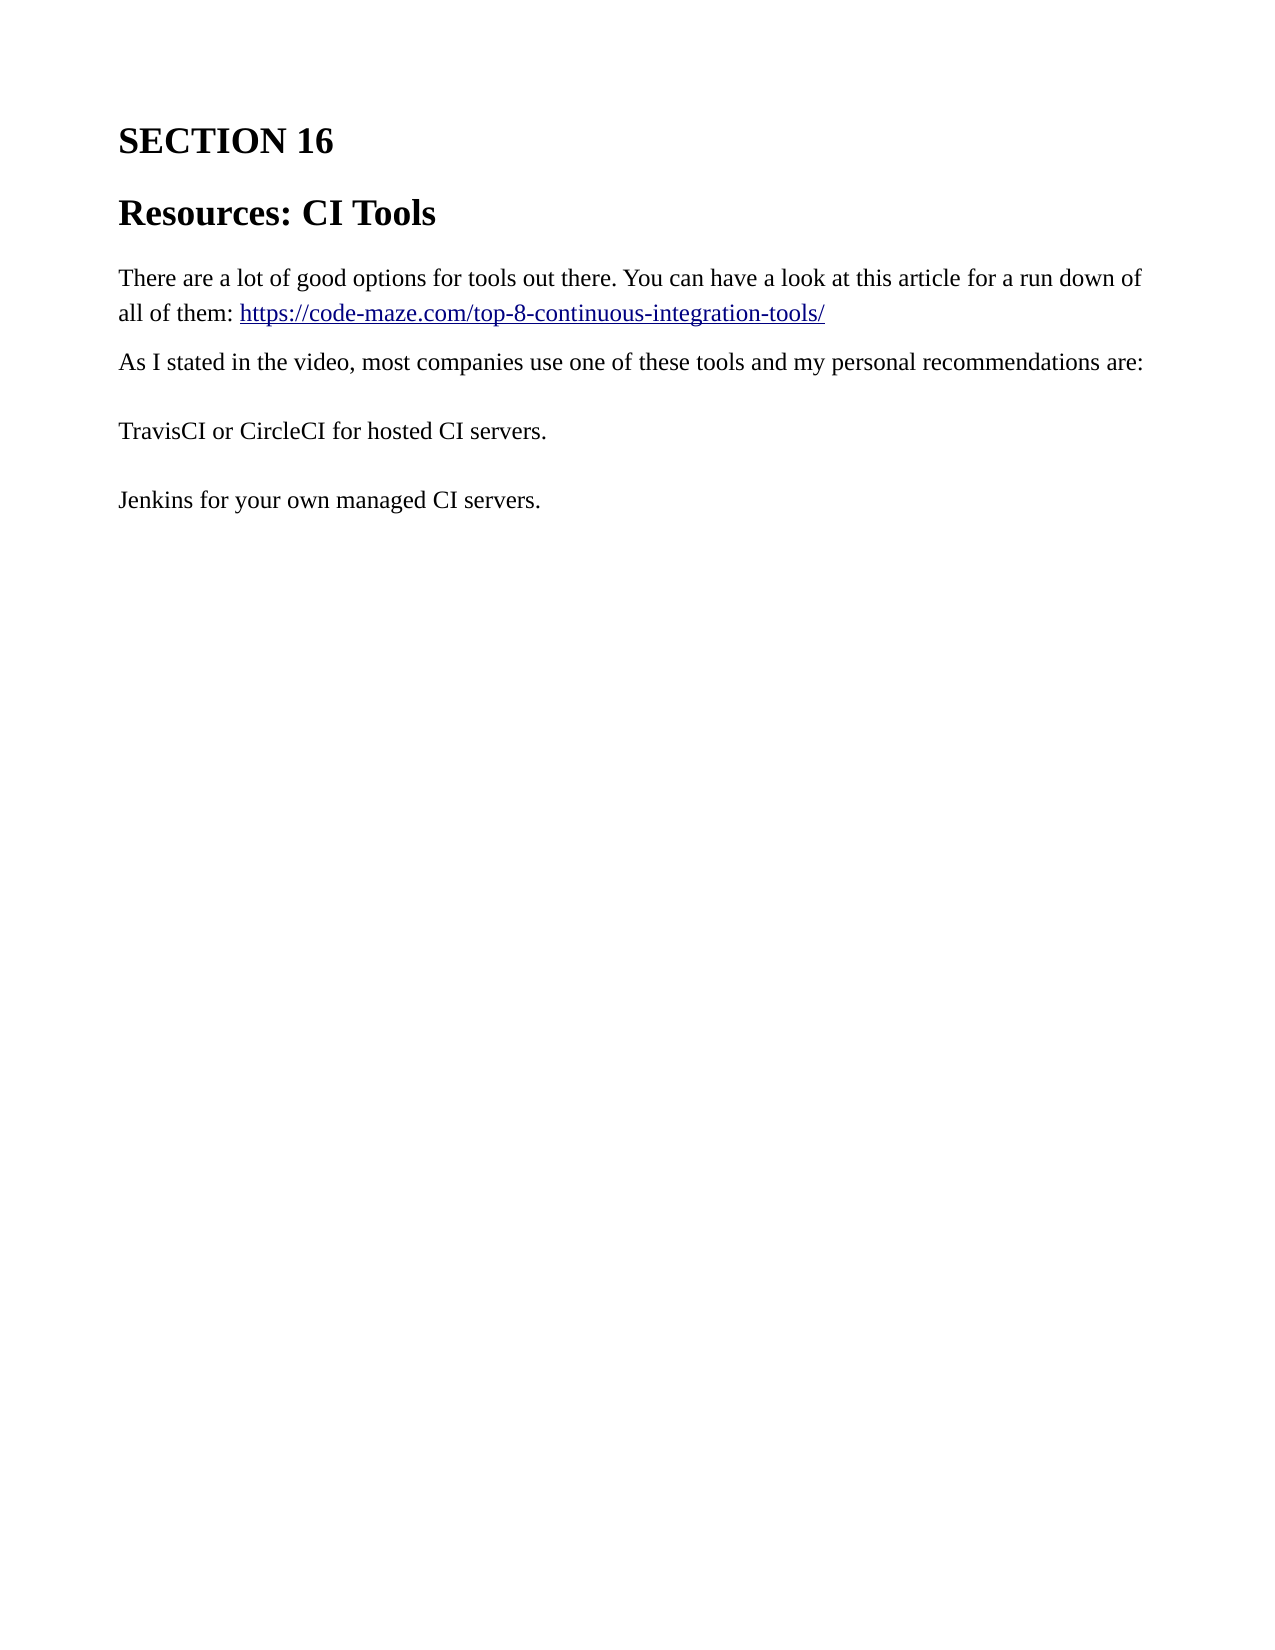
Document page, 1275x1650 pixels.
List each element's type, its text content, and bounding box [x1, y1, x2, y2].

text SECTION 16 [118, 118, 1157, 161]
text There are a lot of good options for tools out there. You can have a look at this article for a run down of all of them: https://code-maze.com/top-8-continuous-integration-tools/ [118, 263, 1157, 327]
text As I stated in the video, most companies use one of these tools and my personal recommendations are: TravisCI or CircleCI for hosted CI servers. Jenkins for your own managed CI servers. [118, 347, 1157, 513]
text Resources: CI Tools [118, 191, 1157, 234]
